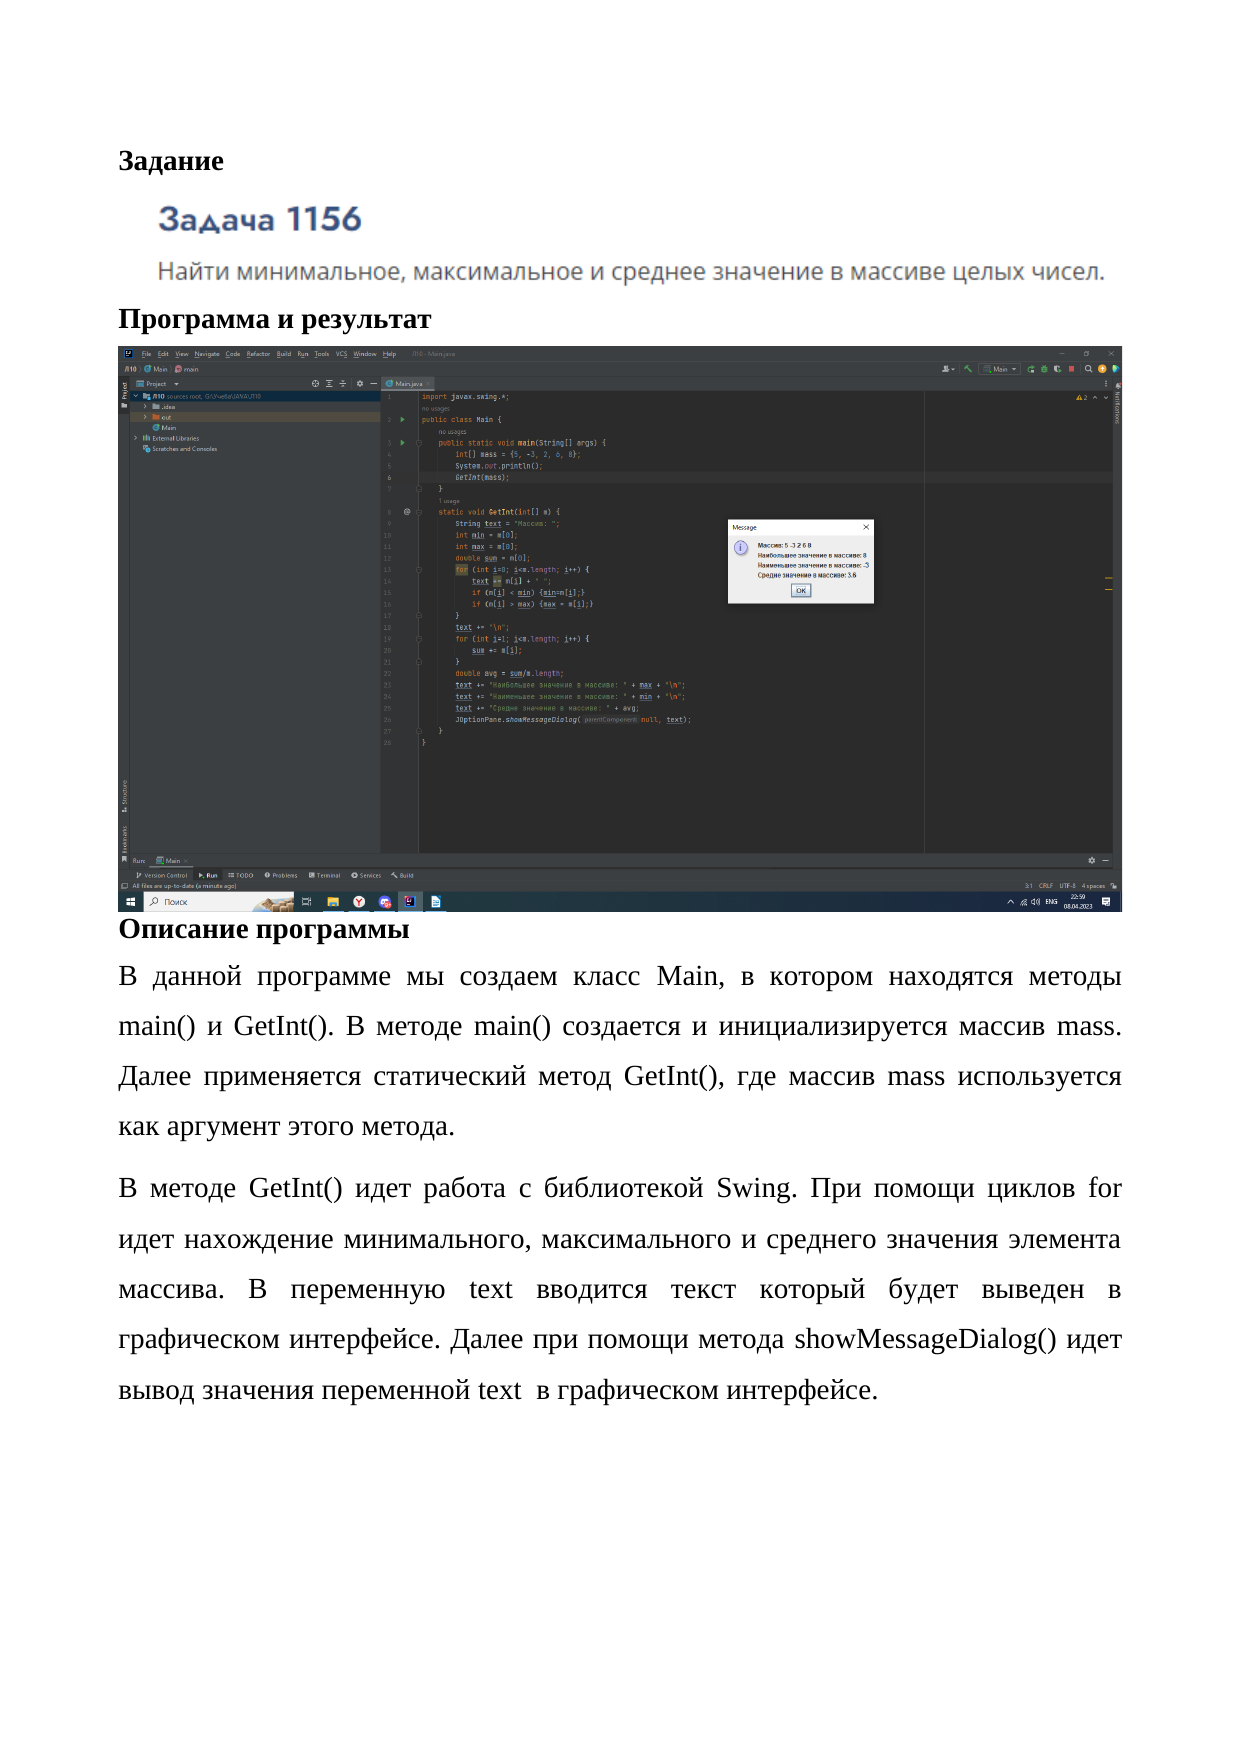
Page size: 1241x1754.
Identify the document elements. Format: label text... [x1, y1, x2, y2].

subtitle Программа и результат [118, 301, 1122, 334]
text В методе GetInt() идет работа c библиотекой Swing. При помощи циклов for идет нахождение минимального, максимального и среднего значения элемента массива. В переменную text вводится текст который будет выведен в графическом интерфейсе. Далее при помощи метода showMessageDialog() идет вывод значения переменной text в графическом интерфейсе. [118, 1171, 1122, 1405]
subtitle Задание [118, 143, 1122, 177]
text В данной программе мы создаем класс Main, в котором находятся методы main() и GetInt(). В методе main() создается и инициализируется массив mass. Далее применяется статический метод GetInt(), где массив mass используется как аргумент этого метода. [118, 958, 1122, 1142]
picture [118, 346, 1123, 912]
subtitle Описание программы [118, 912, 1122, 945]
picture [118, 189, 1123, 301]
